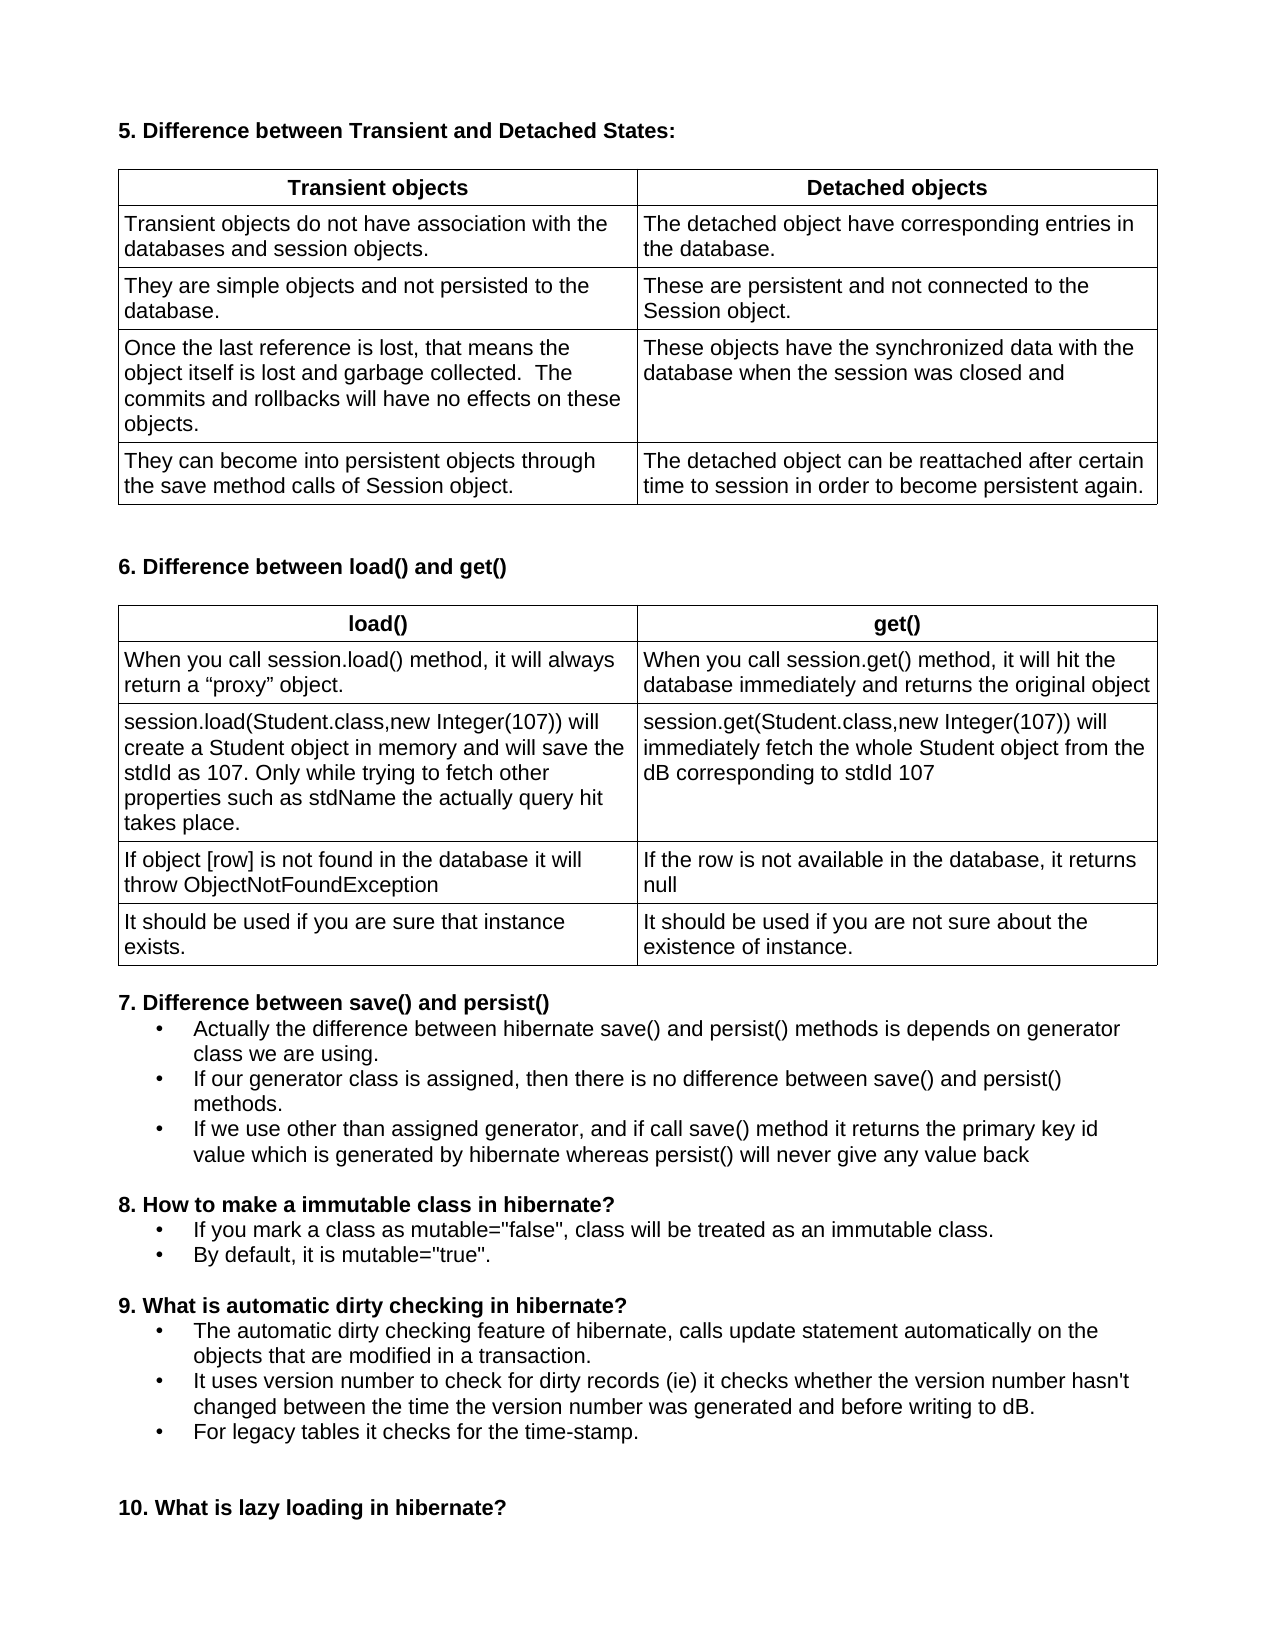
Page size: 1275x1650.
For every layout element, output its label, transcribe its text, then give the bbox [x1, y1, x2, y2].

table_cell When you call session.get() method, it will hit the database immediately and returns the original object [638, 642, 1157, 703]
table_cell If the row is not available in the database, it returns null [638, 842, 1157, 903]
list Actually the difference between hibernate save() and persist() methods is depends on generator class we are using. [156, 1015, 1157, 1066]
text 5. Difference between Transient and Detached States: [118, 118, 1157, 143]
list If you mark a class as mutable="false", class will be treated as an immutable class. [156, 1217, 1157, 1242]
table_cell They are simple objects and not persisted to the database. [119, 268, 637, 329]
table_cell It should be used if you are sure that instance exists. [119, 904, 637, 965]
table_cell session.load(Student.class,new Integer(107)) will create a Student object in memory and will save the stdId as 107. Only while trying to fetch other properties such as stdName the actually query hit takes place. [119, 704, 637, 841]
table_header Detached objects [638, 170, 1157, 205]
text 10. What is lazy loading in hibernate? [118, 1494, 1157, 1519]
list If our generator class is assigned, then there is no difference between save() and persist() methods. [156, 1066, 1157, 1116]
table_cell These objects have the synchronized data with the database when the session was closed and [638, 330, 1157, 442]
table_cell It should be used if you are not sure about the existence of instance. [638, 904, 1157, 965]
list It uses version number to check for dirty records (ie) it checks whether the version number hasn't changed between the time the version number was generated and before writing to dB. [156, 1368, 1157, 1419]
text 7. Difference between save() and persist() [118, 990, 1157, 1015]
list The automatic dirty checking feature of hibernate, calls update statement automatically on the objects that are modified in a transaction. [156, 1318, 1157, 1368]
table_cell Once the last reference is lost, that means the object itself is lost and garbage collected. The commits and rollbacks will have no effects on these objects. [119, 330, 637, 442]
list For legacy tables it checks for the time-stamp. [156, 1419, 1157, 1444]
table_cell If object [row] is not found in the database it will throw ObjectNotFoundException [119, 842, 637, 903]
table_header load() [119, 606, 637, 641]
text 8. How to make a immutable class in hibernate? [118, 1192, 1157, 1217]
table_cell When you call session.load() method, it will always return a “proxy” object. [119, 642, 637, 703]
list By default, it is mutable="true". [156, 1242, 1157, 1267]
text 9. What is automatic dirty checking in hibernate? [118, 1293, 1157, 1318]
table_header Transient objects [119, 170, 637, 205]
list If we use other than assigned generator, and if call save() method it returns the primary key id value which is generated by hibernate whereas persist() will never give any value back [156, 1116, 1157, 1167]
table_cell The detached object have corresponding entries in the database. [638, 206, 1157, 267]
table_cell These are persistent and not connected to the Session object. [638, 268, 1157, 329]
table_header get() [638, 606, 1157, 641]
table_cell They can become into persistent objects through the save method calls of Session object. [119, 443, 637, 504]
table_cell Transient objects do not have association with the databases and session objects. [119, 206, 637, 267]
table_cell The detached object can be reattached after certain time to session in order to become persistent again. [638, 443, 1157, 504]
text 6. Difference between load() and get() [118, 554, 1157, 579]
table_cell session.get(Student.class,new Integer(107)) will immediately fetch the whole Student object from the dB corresponding to stdId 107 [638, 704, 1157, 841]
